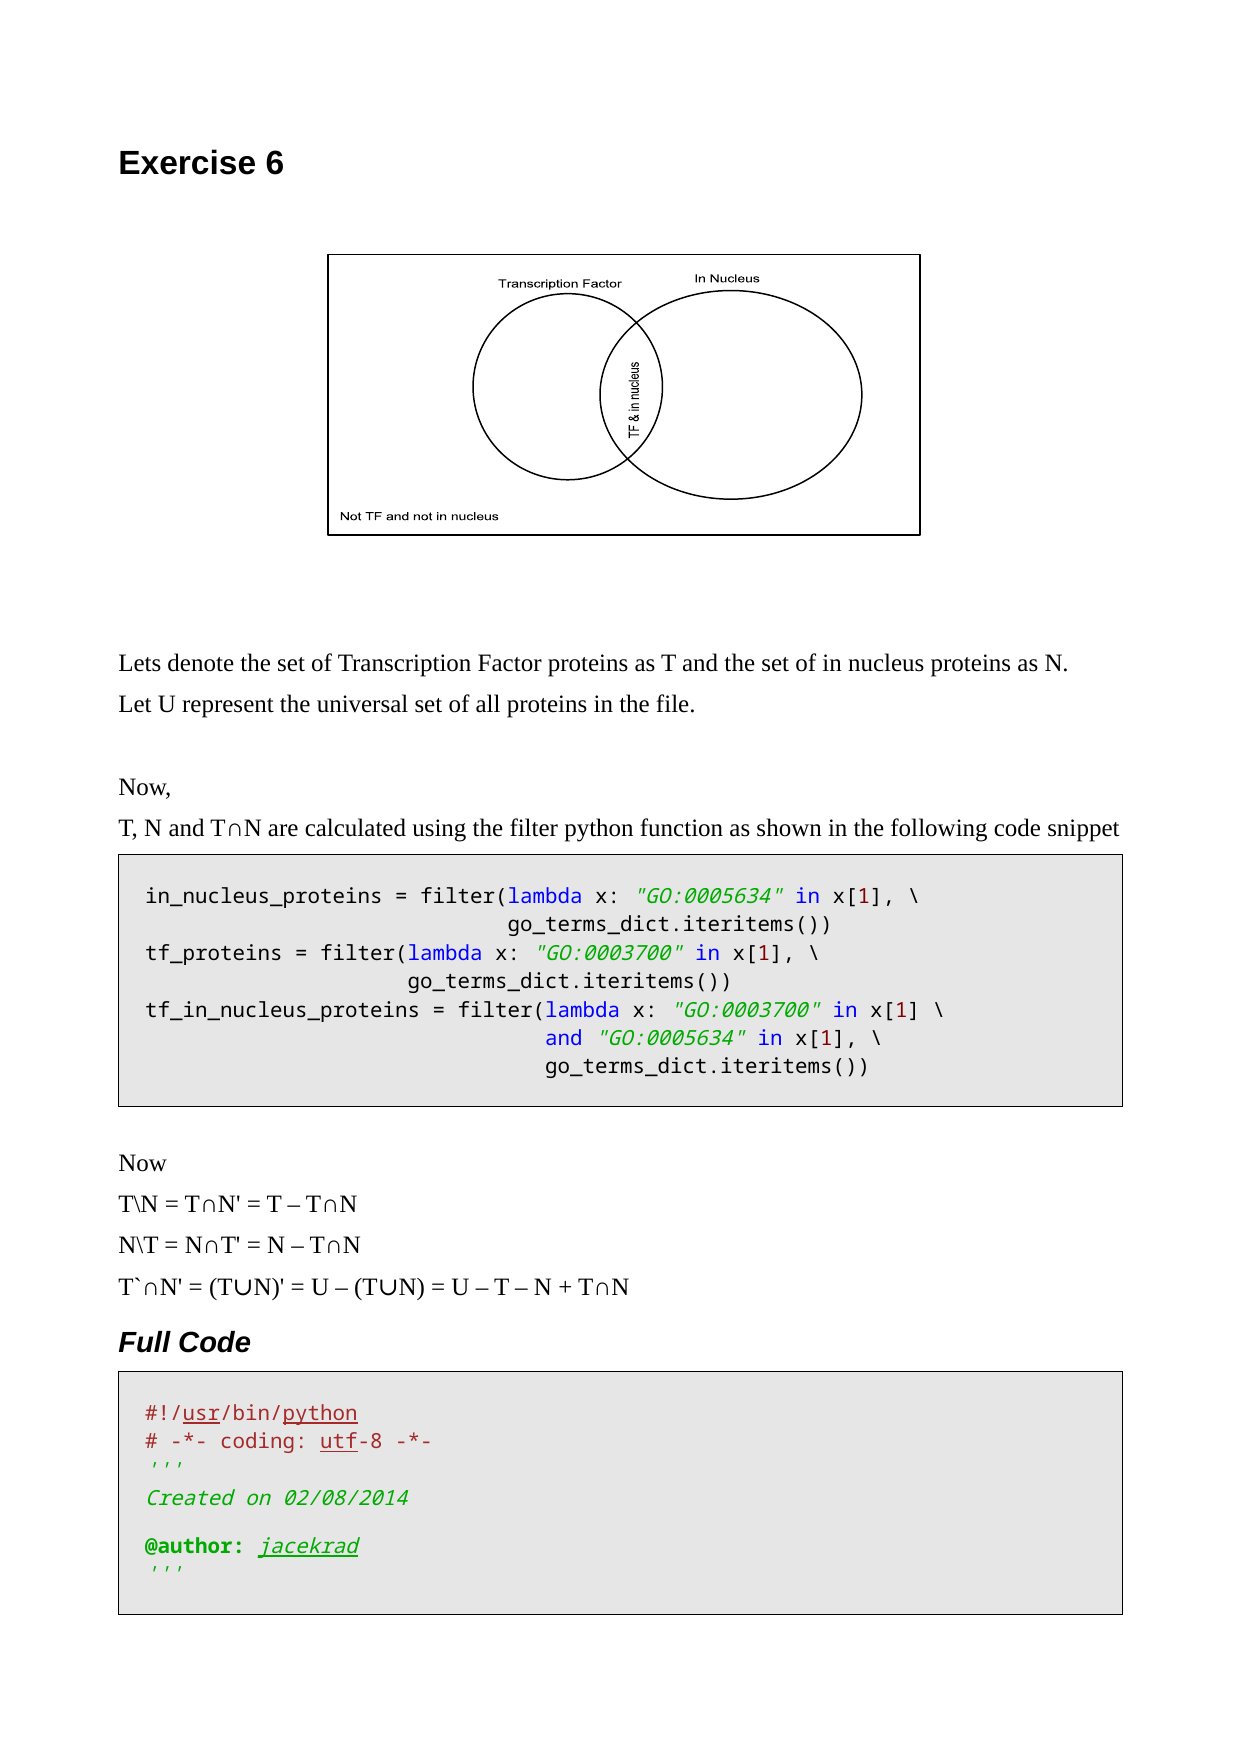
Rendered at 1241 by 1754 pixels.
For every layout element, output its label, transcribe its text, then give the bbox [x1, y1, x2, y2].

subtitle Full Code [118, 1325, 1122, 1359]
text T, N and T∩N are calculated using the filter python function as shown in the following code snippet [118, 813, 1122, 842]
text Lets denote the set of Transcription Factor proteins as T and the set of in nucleus proteins as N. [118, 648, 1122, 677]
text Let U represent the universal set of all proteins in the file. [118, 689, 1122, 718]
text # -*- coding: utf-8 -*- [119, 1400, 1122, 1428]
subtitle Exercise 6 [118, 143, 1122, 182]
text go_terms_dict.iteritems()) [119, 883, 1122, 911]
text Now [118, 1148, 1122, 1177]
text @author: jacekrad [119, 1504, 1122, 1533]
text ''' [119, 1533, 1122, 1614]
text Now, [118, 772, 1122, 801]
text #!/usr/bin/python [119, 1372, 1122, 1400]
text tf_in_nucleus_proteins = filter(lambda x: "GO:0003700" in x[1] \ [119, 968, 1122, 996]
text tf_proteins = filter(lambda x: "GO:0003700" in x[1], \ [119, 911, 1122, 939]
text T`∩N' = (T∪N)' = U – (T∪N) = U – T – N + T∩N [118, 1272, 1122, 1300]
text N\T = N∩T' = N – T∩N [118, 1230, 1122, 1259]
text and "GO:0005634" in x[1], \ [119, 996, 1122, 1025]
text Created on 02/08/2014 [119, 1457, 1122, 1485]
text go_terms_dict.iteritems()) [119, 939, 1122, 968]
text go_terms_dict.iteritems()) [119, 1025, 1122, 1106]
text ''' [119, 1428, 1122, 1457]
text in_nucleus_proteins = filter(lambda x: "GO:0005634" in x[1], \ [119, 855, 1122, 883]
text T\N = T∩N' = T – T∩N [118, 1189, 1122, 1218]
